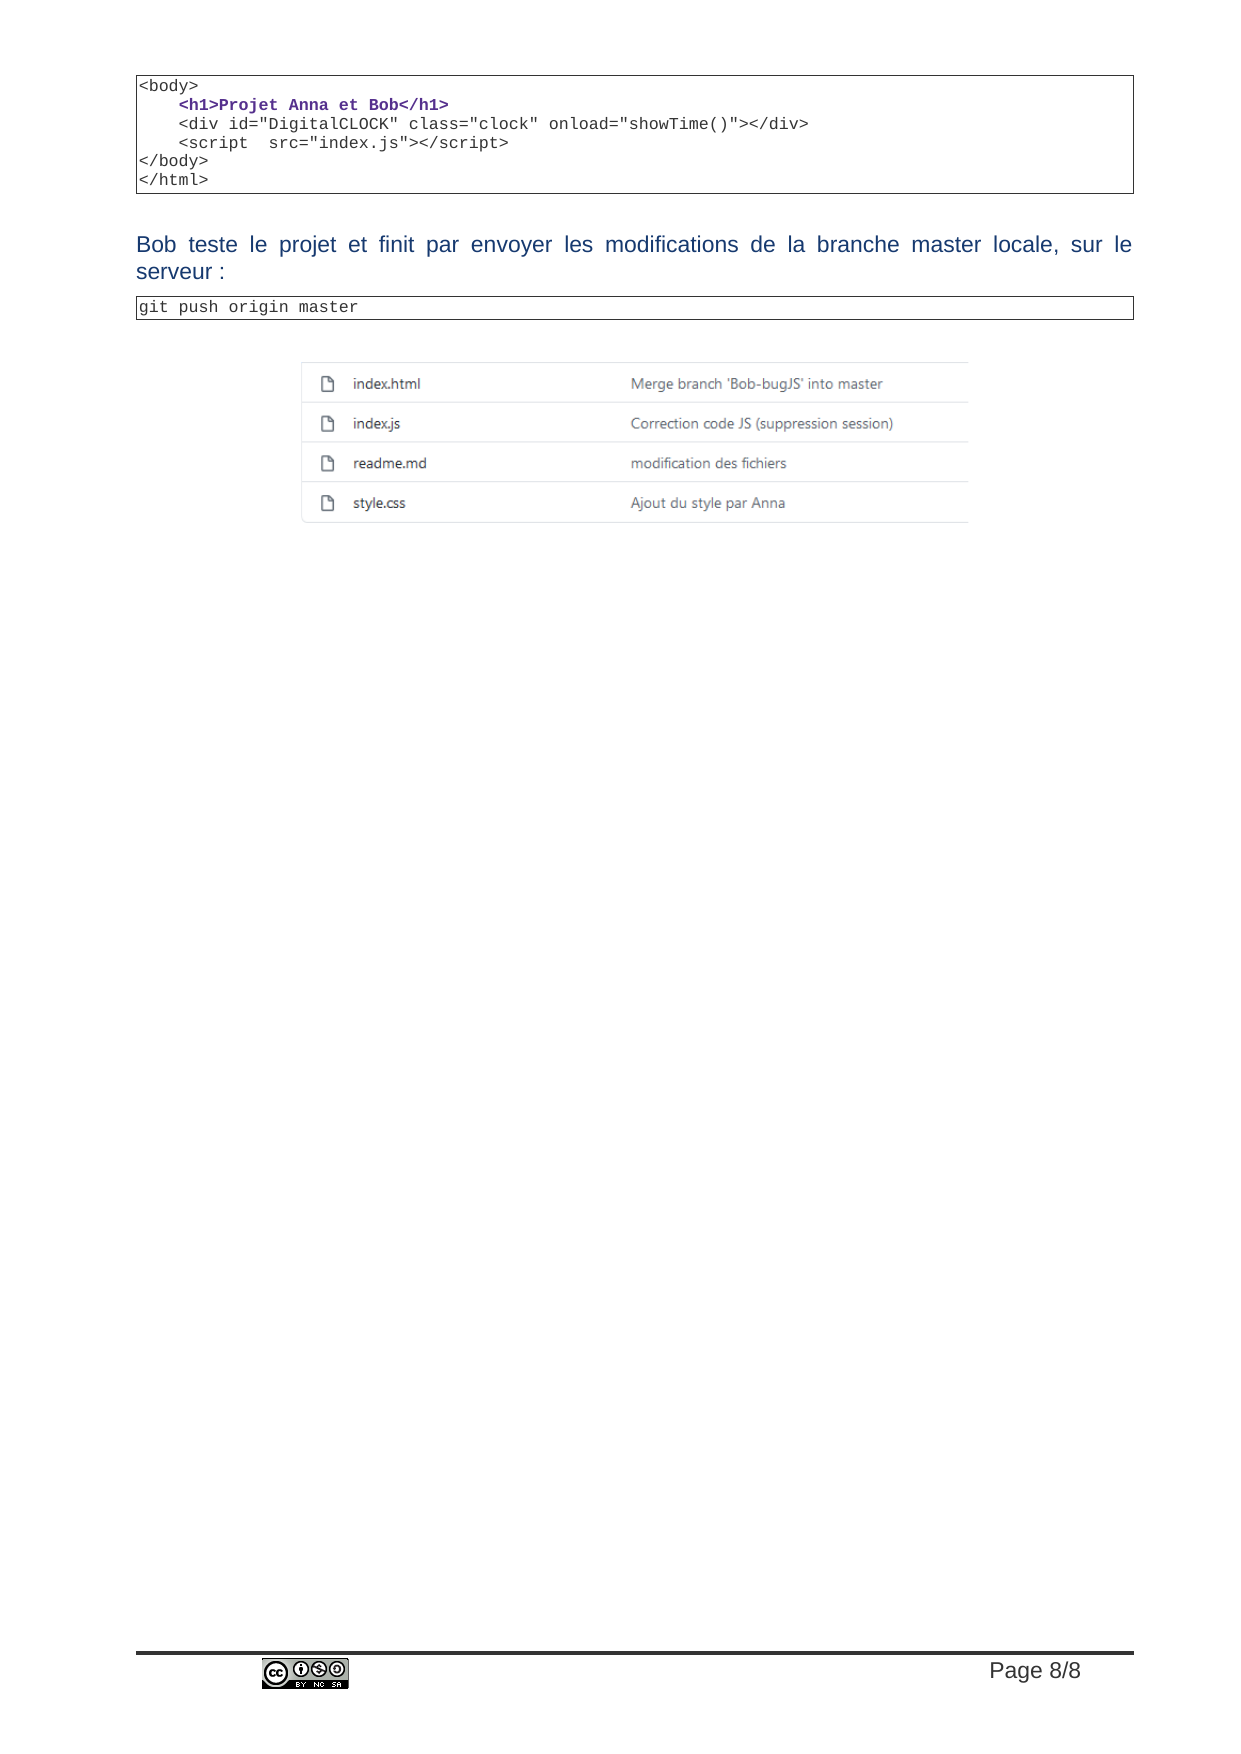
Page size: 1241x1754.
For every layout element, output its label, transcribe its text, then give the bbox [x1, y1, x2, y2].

text <h1>Projet Anna et Bob</h1> [137, 94, 1133, 113]
text git push origin master [137, 297, 1133, 319]
text Bob teste le projet et finit par envoyer les modifications de la branche master locale, sur le serveur : [136, 231, 1134, 284]
text </html> [137, 169, 1133, 193]
text <div id="DigitalCLOCK" class="clock" onload="showTime()"></div> [137, 113, 1133, 132]
text <body> [137, 76, 1133, 94]
text </body> [137, 150, 1133, 169]
text <script src="index.js"></script> [137, 132, 1133, 150]
